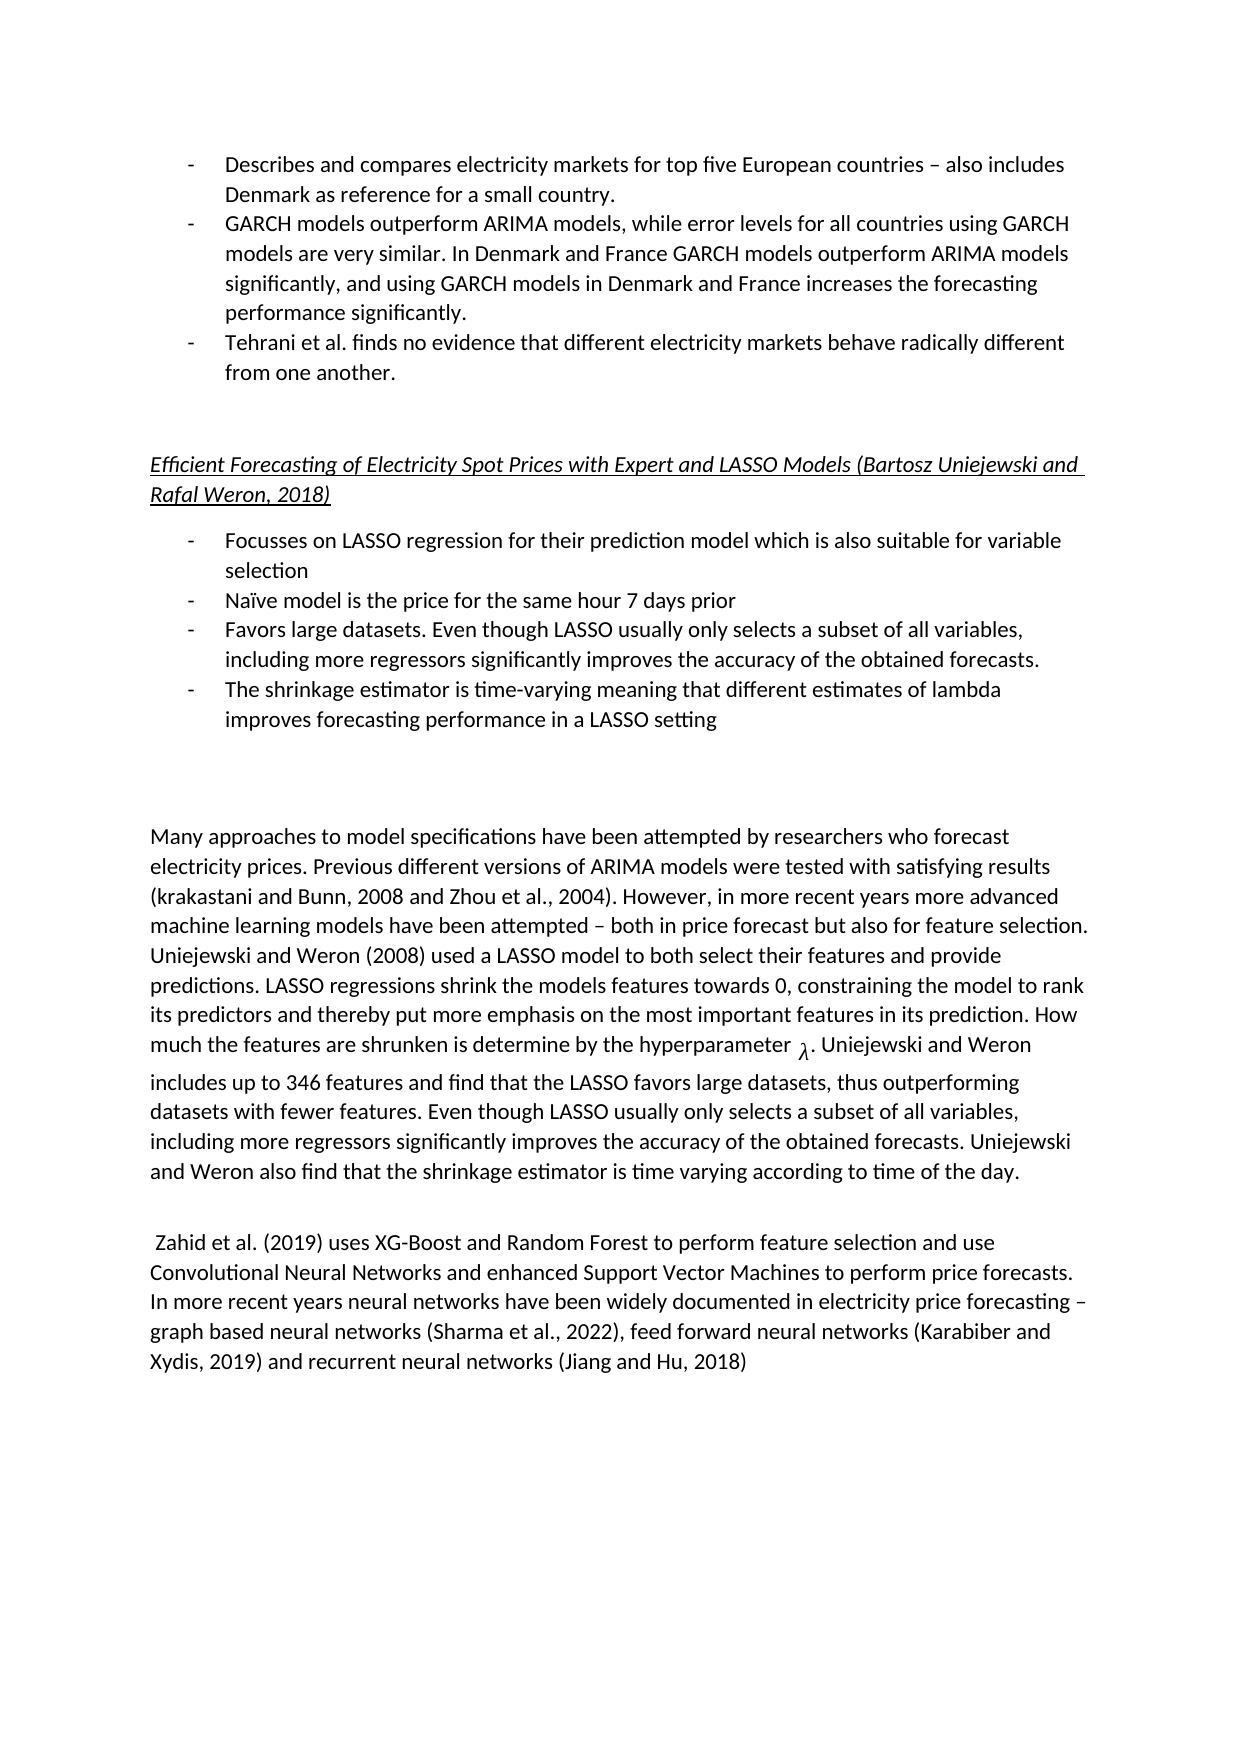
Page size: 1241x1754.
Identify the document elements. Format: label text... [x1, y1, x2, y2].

list Favors large datasets. Even though LASSO usually only selects a subset of all variables, including more regressors significantly improves the accuracy of the obtained forecasts. [187, 616, 1090, 673]
text Many approaches to model specifications have been attempted by researchers who forecast electricity prices. Previous different versions of ARIMA models were tested with satisfying results (krakastani and Bunn, 2008 and Zhou et al., 2004). However, in more recent years more advanced machine learning models have been attempted – both in price forecast but also for feature selection. Uniejewski and Weron (2008) used a LASSO model to both select their features and provide predictions. LASSO regressions shrink the models features towards 0, constraining the model to rank its predictors and thereby put more emphasis on the most important features in its prediction. How much the features are shrunken is determine by the hyperparameter . Uniejewski and Weron includes up to 346 features and find that the LASSO favors large datasets, thus outperforming datasets with fewer features. Even though LASSO usually only selects a subset of all variables, including more regressors significantly improves the accuracy of the obtained forecasts. Uniejewski and Weron also find that the shrinkage estimator is time varying according to time of the day. [150, 822, 1090, 1185]
list GARCH models outperform ARIMA models, while error levels for all countries using GARCH models are very similar. In Denmark and France GARCH models outperform ARIMA models significantly, and using GARCH models in Denmark and France increases the forecasting performance significantly. [187, 209, 1090, 326]
list Naïve model is the price for the same hour 7 days prior [187, 586, 1090, 614]
list The shrinkage estimator is time-varying meaning that different estimates of lambda improves forecasting performance in a LASSO setting [187, 675, 1090, 733]
text Efficient Forecasting of Electricity Spot Prices with Expert and LASSO Models (Bartosz Uniejewski and Rafal Weron, 2018) [150, 451, 1090, 508]
list Tehrani et al. finds no evidence that different electricity markets behave radically different from one another. [187, 328, 1090, 386]
list Describes and compares electricity markets for top five European countries – also includes Denmark as reference for a small country. [187, 150, 1090, 208]
list Focusses on LASSO regression for their prediction model which is also suitable for variable selection [187, 527, 1090, 584]
text Zahid et al. (2019) uses XG-Boost and Random Forest to perform feature selection and use Convolutional Neural Networks and enhanced Support Vector Machines to perform price forecasts. In more recent years neural networks have been widely documented in electricity price forecasting – graph based neural networks (Sharma et al., 2022), feed forward neural networks (Karabiber and Xydis, 2019) and recurrent neural networks (Jiang and Hu, 2018) [150, 1228, 1090, 1375]
